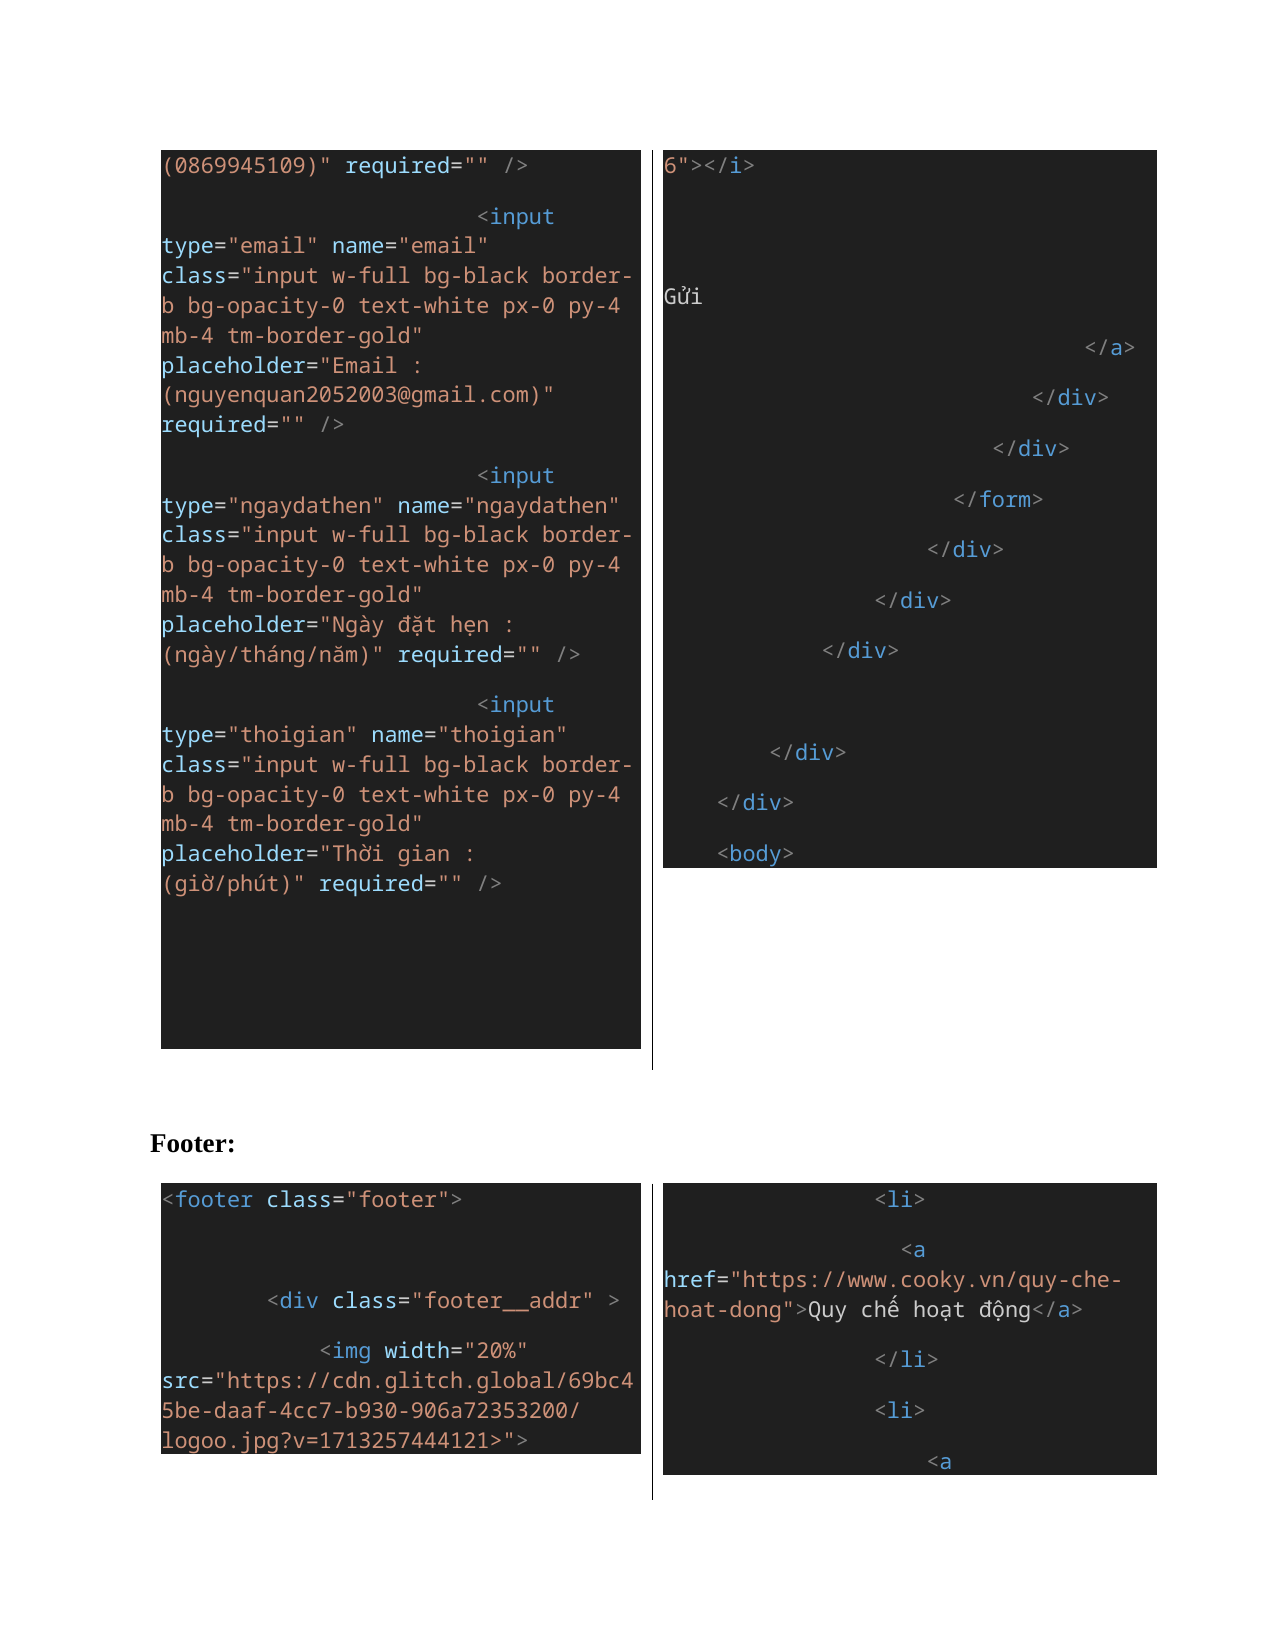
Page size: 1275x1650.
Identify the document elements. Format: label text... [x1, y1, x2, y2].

table_header <li> <a href="https://www.cooky.vn/quy-che-hoat-dong">Quy chế hoạt động</a> </li> <li> <a [653, 1184, 1169, 1500]
text Footer: [150, 1127, 1125, 1158]
table_header <div id="party" class="parallax-window relative" data-parallax="scroll" data-image-src="https://cdn.glitch.global/1e842fa9-bbeb-4947-b0b9-c2cafd29a018/anh%20dep.jpg?v=1712151211432"> <div class="container mx-auto tm-container pt-24 pb-48 sm:py-48"> <div class="flex flex-col lg:flex-row justify-around items-center lg:items-stretch"> <div class="text-center mb-16"> <h2 class="bg-white tm-text-brown py-6 px-12 text-3xl text-4xl tm-logo-font mb-4">ĐẶT TIỆC</h2> </div> <div class="flex-1 rounded-xl p-12 pb-14 m-5 bg-black bg-opacity-50 tm-item-container"> <form action="" method="POST" class="text-lg"> <input type="hoten" name="hoten" class="input w-full bg-black border-b bg-opacity-0 text-white px-0 py-4 mb-4 tm-border-gold" placeholder="Họ tên : (Nguyễn Duy Quân)" required="" /> <input type="dienthoai" name="dienthoai" class="input w-full bg-black border-b bg-opacity-0 text-white px-0 py-4 mb-4 tm-border-gold" placeholder="Điện thoại : (0869945109)" required="" /> <input type="email" name="email" class="input w-full bg-black border-b bg-opacity-0 text-white px-0 py-4 mb-4 tm-border-gold" placeholder="Email : (nguyenquan2052003@gmail.com)" required="" /> <input type="ngaydathen" name="ngaydathen" class="input w-full bg-black border-b bg-opacity-0 text-white px-0 py-4 mb-4 tm-border-gold" placeholder="Ngày đặt hẹn : (ngày/tháng/năm)" required="" /> <input type="thoigian" name="thoigian" class="input w-full bg-black border-b bg-opacity-0 text-white px-0 py-4 mb-4 tm-border-gold" placeholder="Thời gian : (giờ/phút)" required="" /> [150, 150, 652, 1070]
table_header <footer class="footer"> <div class="footer__addr" > <img width="20%" src="https://cdn.glitch.global/69bc45be-daaf-4cc7-b930-906a72353200/logoo.jpg?v=1713257444121>"> [150, 1184, 652, 1500]
table_header 6"></i> Gửi </a> </div> </div> </form> </div> </div> </div> </div> </div> <body> [653, 150, 1169, 1070]
